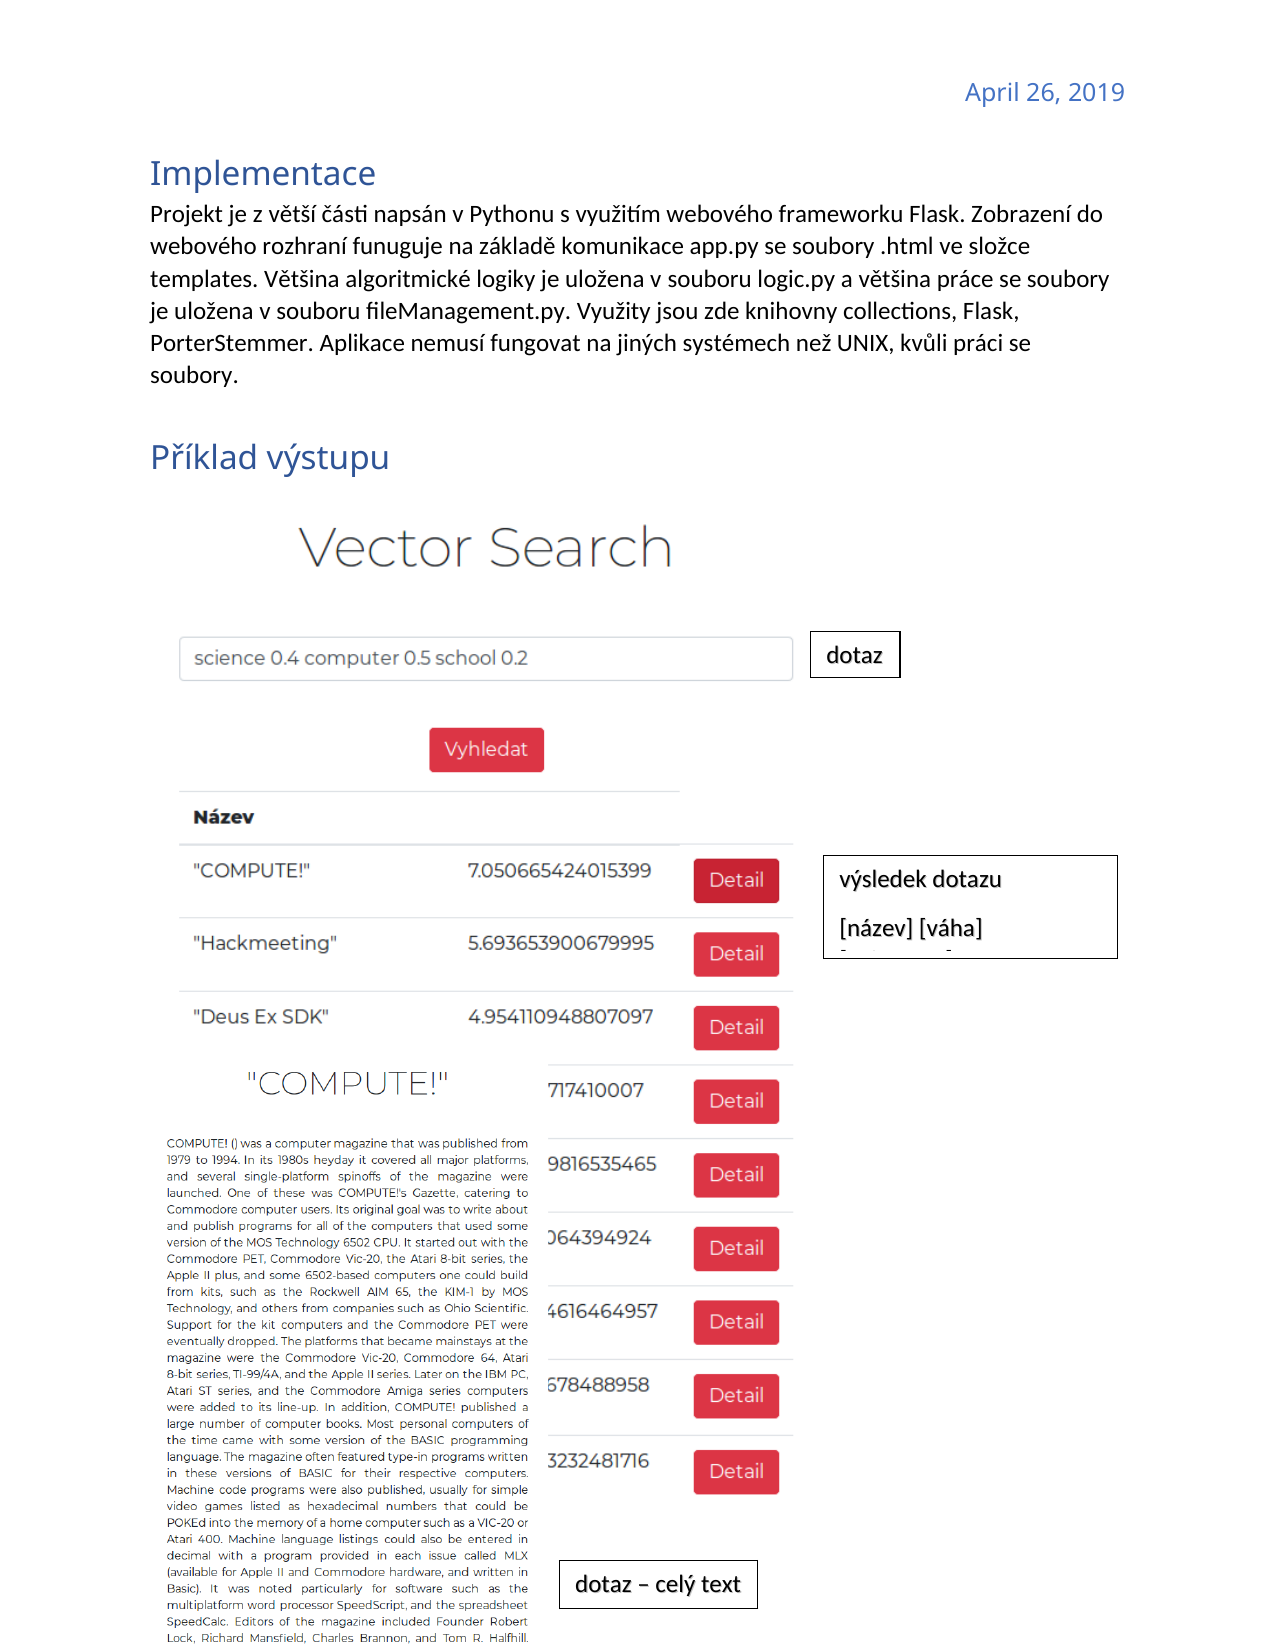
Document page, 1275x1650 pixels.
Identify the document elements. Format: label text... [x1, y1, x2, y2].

text dotaz – celý text [575, 1568, 742, 1599]
text Projekt je z větší části napsán v Pythonu s využitím webového frameworku Flask. Zobrazení do webového rozhraní funuguje na základě komunikace app.py se soubory .html ve složce templates. Většina algoritmické logiky je uložena v souboru logic.py a většina práce se soubory je uložena v souboru fileManagement.py. Využity jsou zde knihovny collections, Flask, PorterStemmer. Aplikace nemusí fungovat na jiných systémech než UNIX, kvůli práci se soubory. [150, 198, 1125, 390]
text dotaz [826, 639, 884, 669]
subtitle Příklad výstupu [150, 433, 1125, 479]
subtitle Implementace [150, 150, 1125, 195]
text výsledek dotazu [839, 863, 1102, 894]
text [název] [váha] [reference] [839, 912, 1102, 951]
